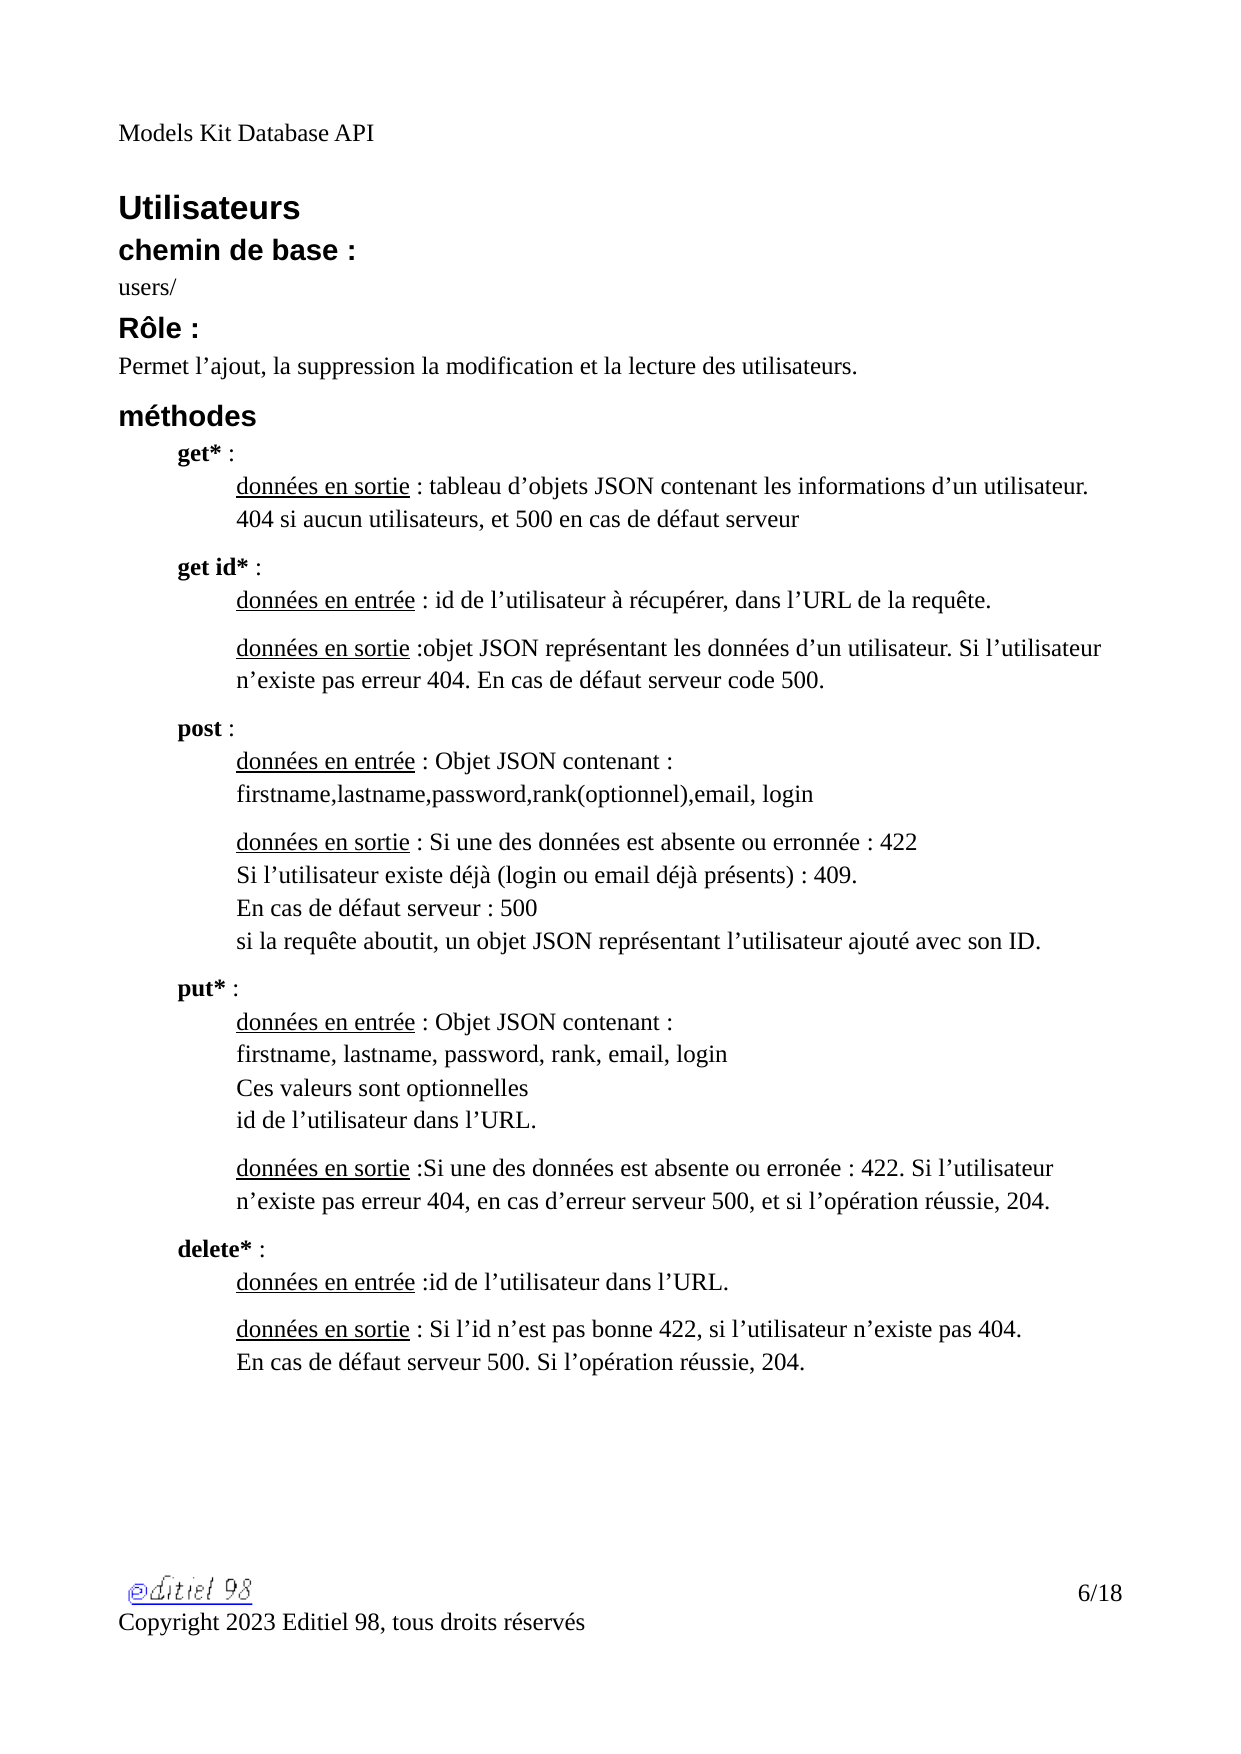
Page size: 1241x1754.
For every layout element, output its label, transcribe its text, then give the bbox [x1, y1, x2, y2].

text users/ [118, 272, 1122, 301]
subtitle Utilisateurs [118, 188, 1122, 227]
text données en entrée : Objet JSON contenant : [118, 746, 1122, 775]
text données en sortie : Si une des données est absente ou erronnée : 422 [118, 827, 1122, 856]
text Ces valeurs sont optionnelles [118, 1073, 1122, 1101]
text id de l’utilisateur dans l’URL. [118, 1106, 1122, 1134]
text get id* : [118, 552, 1122, 581]
text si la requête aboutit, un objet JSON représentant l’utilisateur ajouté avec son ID. [118, 926, 1122, 955]
text données en entrée :id de l’utilisateur dans l’URL. [118, 1267, 1122, 1296]
text Si l’utilisateur existe déjà (login ou email déjà présents) : 409. [118, 860, 1122, 889]
text post : [118, 713, 1122, 742]
text données en entrée : Objet JSON contenant : [118, 1007, 1122, 1035]
text données en entrée : id de l’utilisateur à récupérer, dans l’URL de la requête. [236, 585, 1122, 614]
text données en sortie :Si une des données est absente ou erronée : 422. Si l’utilisateur n’existe pas erreur 404, en cas d’erreur serveur 500, et si l’opération réussie, 204. [236, 1153, 1122, 1215]
picture [127, 1575, 253, 1605]
text données en sortie : tableau d’objets JSON contenant les informations d’un utilisateur. 404 si aucun utilisateurs, et 500 en cas de défaut serveur [236, 471, 1122, 533]
text get* : [118, 438, 1122, 467]
text firstname, lastname, password, rank, email, login [118, 1039, 1122, 1068]
subtitle méthodes [118, 399, 1122, 432]
text delete* : [118, 1234, 1122, 1263]
subtitle Rôle : [118, 311, 1122, 345]
text données en sortie :objet JSON représentant les données d’un utilisateur. Si l’utilisateur n’existe pas erreur 404. En cas de défaut serveur code 500. [236, 633, 1122, 694]
text données en sortie : Si l’id n’est pas bonne 422, si l’utilisateur n’existe pas 404. En cas de défaut serveur 500. Si l’opération réussie, 204. [236, 1314, 1122, 1376]
text En cas de défaut serveur : 500 [118, 893, 1122, 922]
text put* : [118, 973, 1122, 1002]
subtitle chemin de base : [118, 233, 1122, 266]
text Permet l’ajout, la suppression la modification et la lecture des utilisateurs. [118, 351, 1122, 380]
text firstname,lastname,password,rank(optionnel),email, login [118, 779, 1122, 808]
